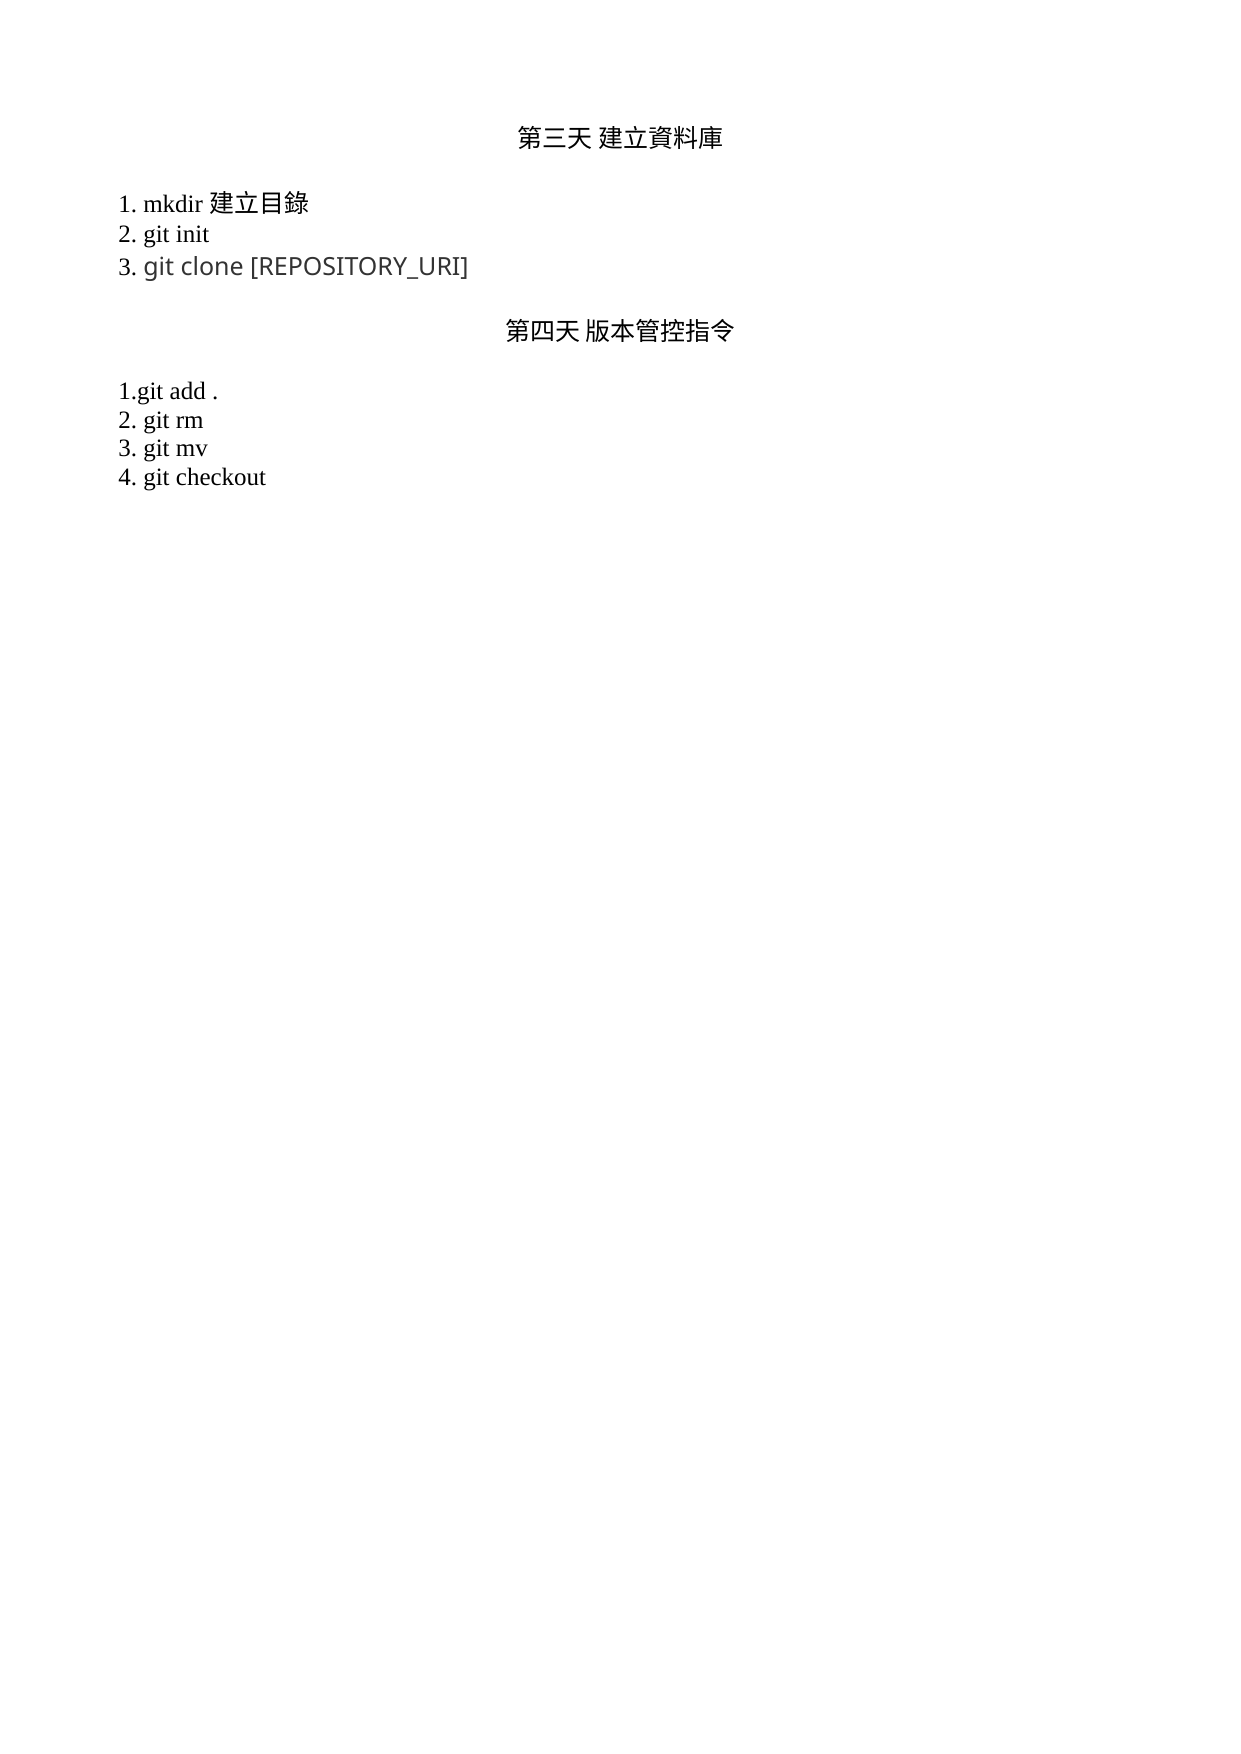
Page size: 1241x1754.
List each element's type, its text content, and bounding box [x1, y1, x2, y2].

text 2. git init [118, 219, 1122, 248]
text 第四天 版本管控指令 [118, 311, 1122, 347]
text 4. git checkout [118, 462, 1122, 491]
text 2. git rm [118, 405, 1122, 433]
text 1. mkdir 建立目錄 [118, 183, 1122, 219]
text 3. git mv [118, 433, 1122, 462]
text 3. git clone [REPOSITORY_URI] [118, 248, 1122, 282]
text 1.git add . [118, 376, 1122, 405]
text 第三天 建立資料庫 [118, 118, 1122, 154]
